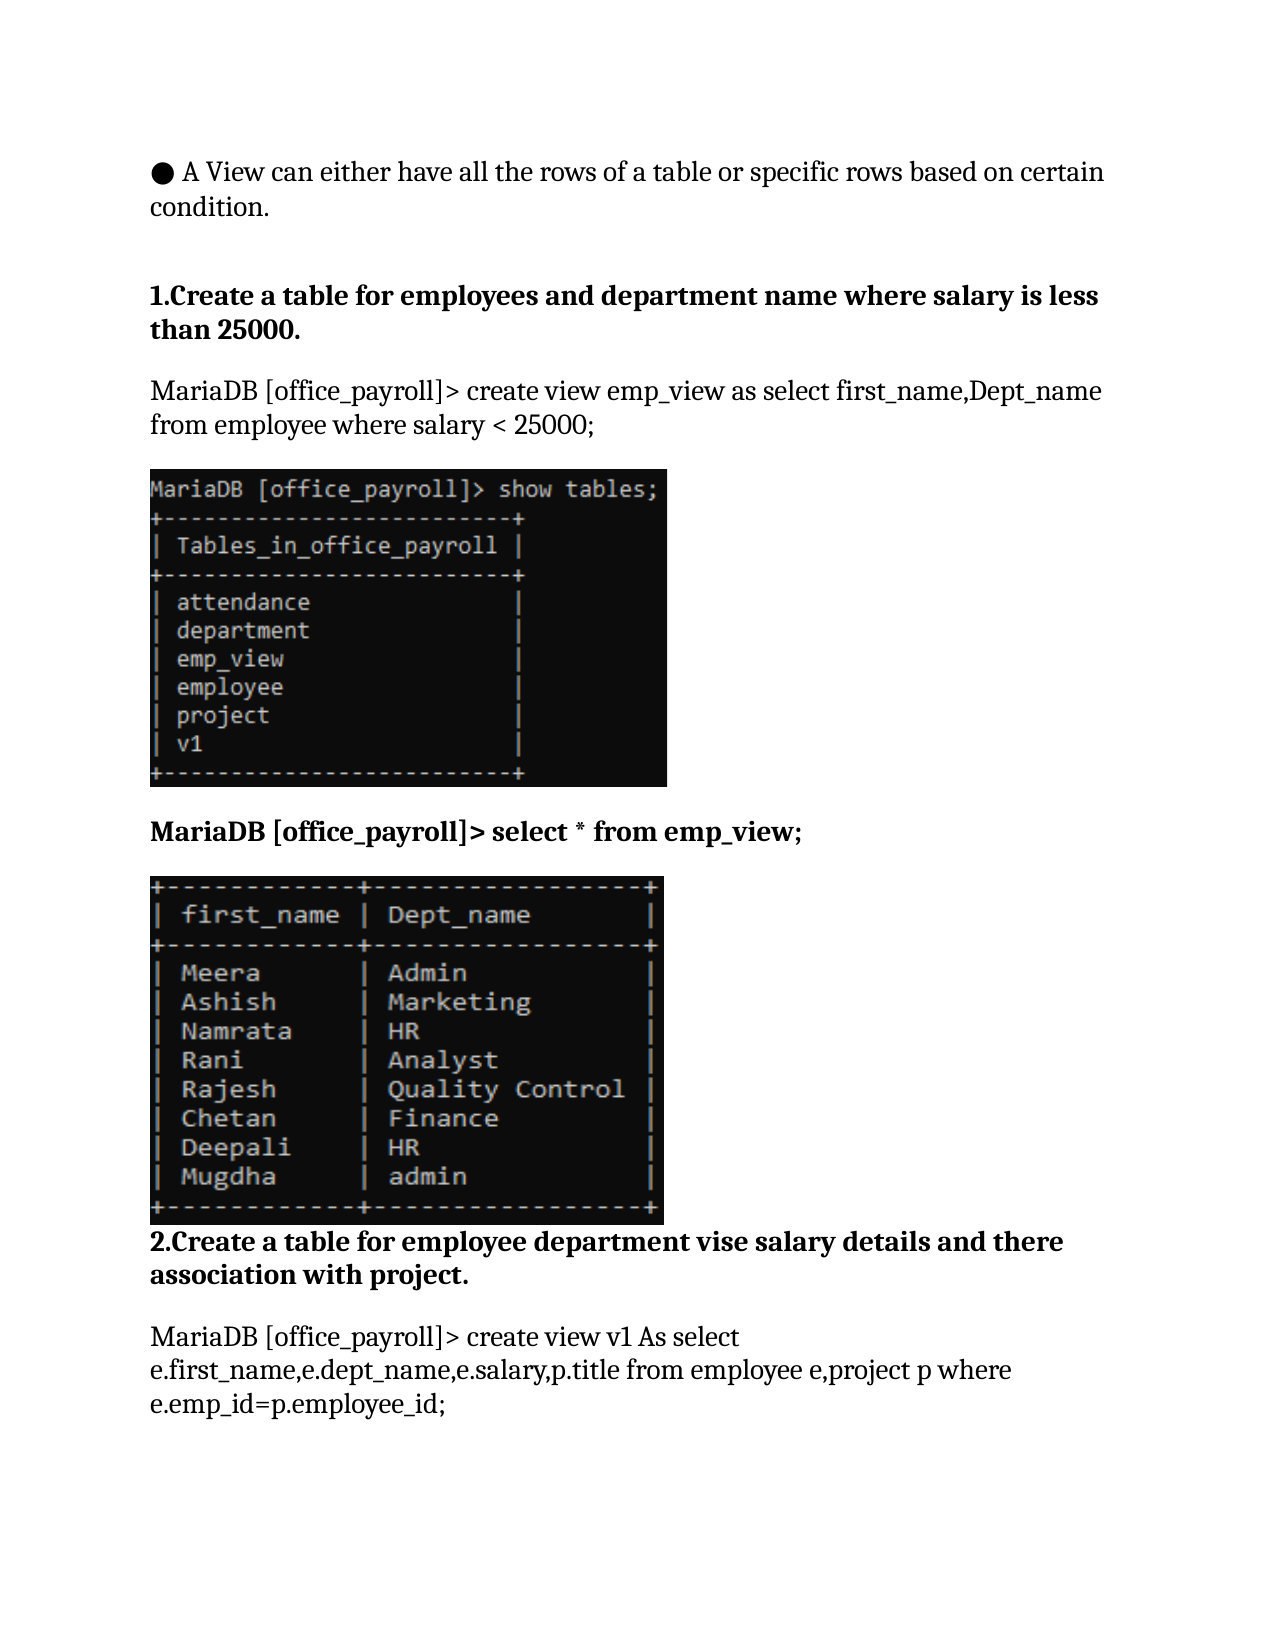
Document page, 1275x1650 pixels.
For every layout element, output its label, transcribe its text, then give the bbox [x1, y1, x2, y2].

text ● A View can either have all the rows of a table or specific rows based on certain condition. [150, 150, 1125, 223]
text MariaDB [office_payroll]> select * from emp_view; [150, 815, 1125, 848]
text MariaDB [office_payroll]> create view v1 As select e.first_name,e.dept_name,e.salary,p.title from employee e,project p where e.emp_id=p.employee_id; [150, 1320, 1125, 1420]
text MariaDB [office_payroll]> create view emp_view as select first_name,Dept_name from employee where salary < 25000; [150, 374, 1125, 441]
text 2.Create a table for employee department vise salary details and there association with project. [150, 1225, 1125, 1292]
text 1.Create a table for employees and department name where salary is less than 25000. [150, 279, 1125, 346]
